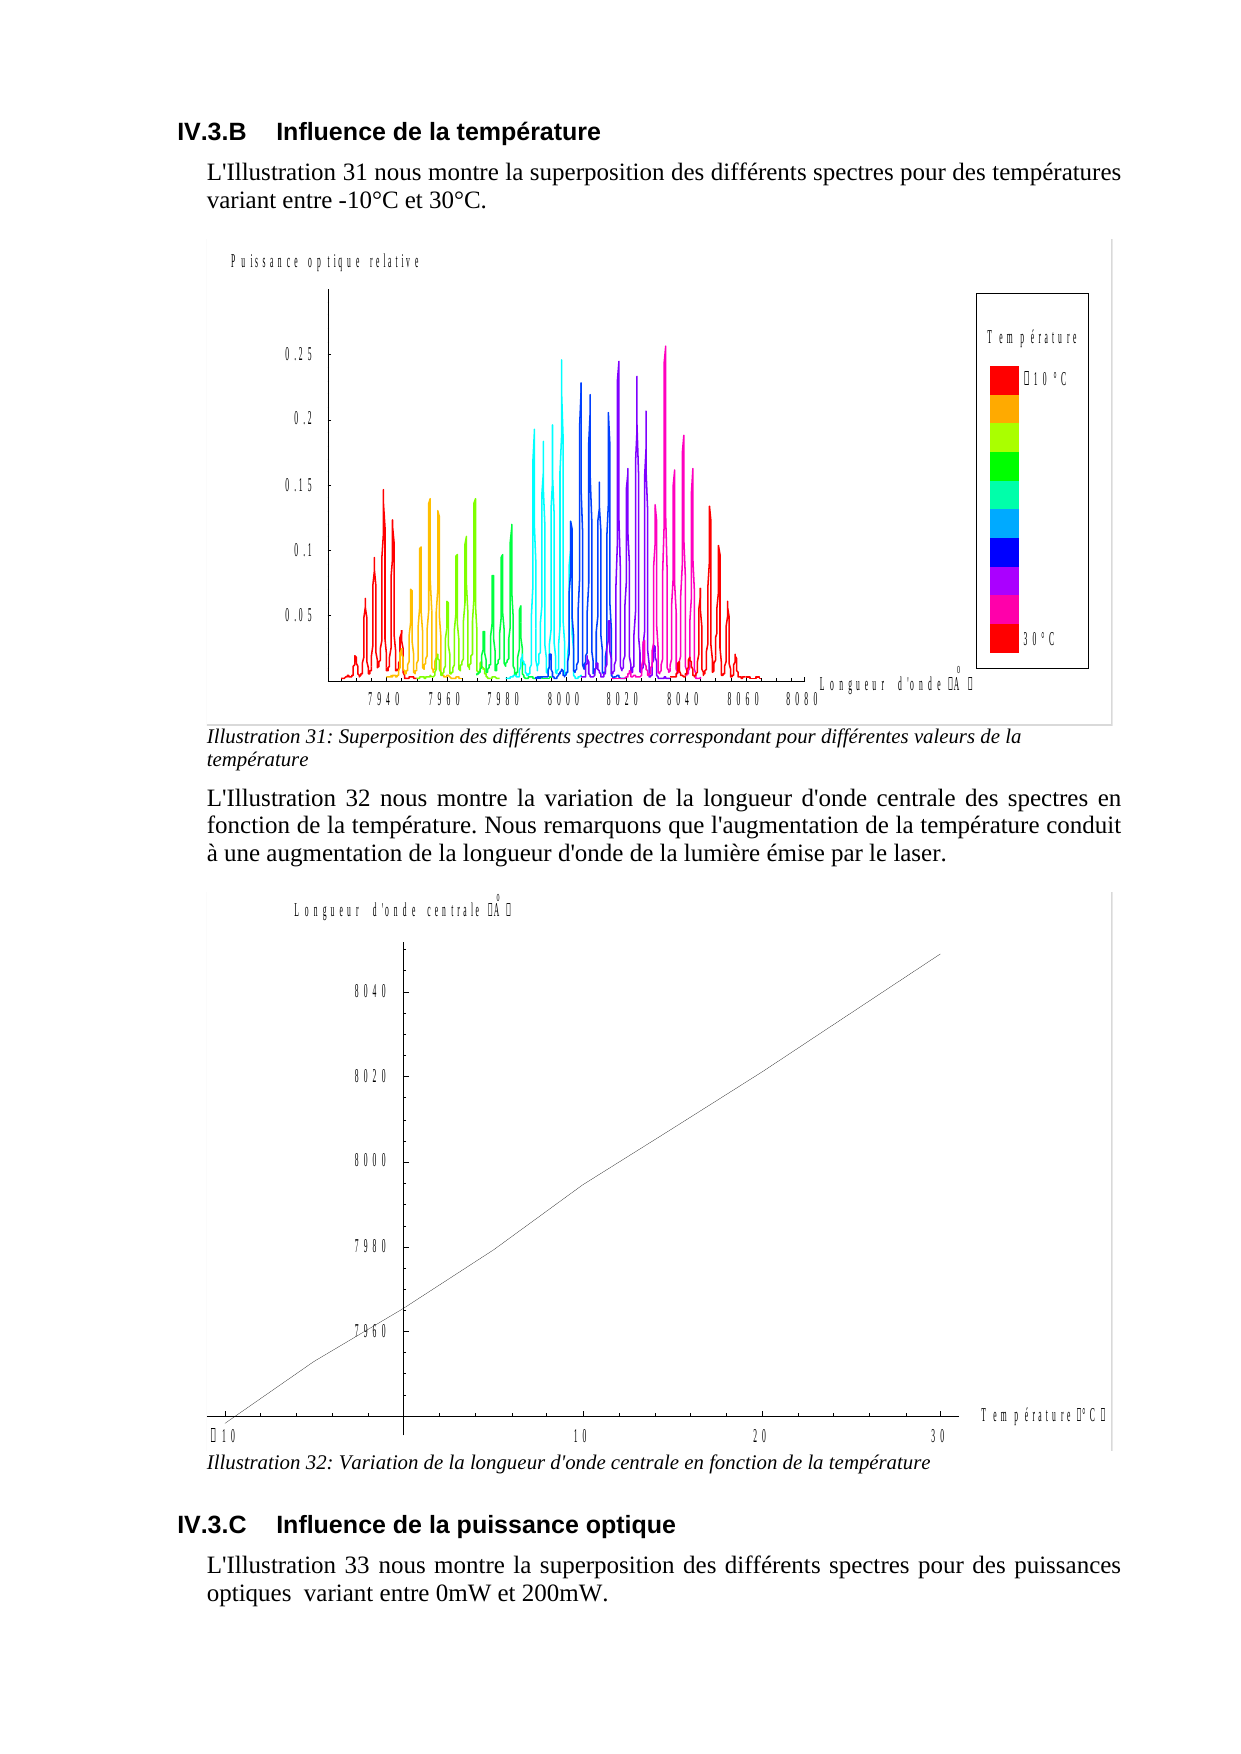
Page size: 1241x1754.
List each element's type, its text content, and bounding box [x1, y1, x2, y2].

text L'Illustration 33 nous montre la superposition des différents spectres pour des puissances optiques variant entre 0mW et 200mW. [207, 1552, 1122, 1607]
text Illustration 31: Superposition des différents spectres correspondant pour différentes valeurs de la température [207, 726, 1112, 771]
subtitle Influence de la température [118, 118, 1122, 146]
text L'Illustration 31 nous montre la superposition des différents spectres pour des températures variant entre -10°C et 30°C. [207, 158, 1122, 214]
subtitle Influence de la puissance optique [118, 1511, 1122, 1539]
text L'Illustration 32 nous montre la variation de la longueur d'onde centrale des spectres en fonction de la température. Nous remarquons que l'augmentation de la température conduit à une augmentation de la longueur d'onde de la lumière émise par le laser. [207, 784, 1122, 867]
text Illustration 32: Variation de la longueur d'onde centrale en fonction de la température [207, 1451, 1112, 1474]
